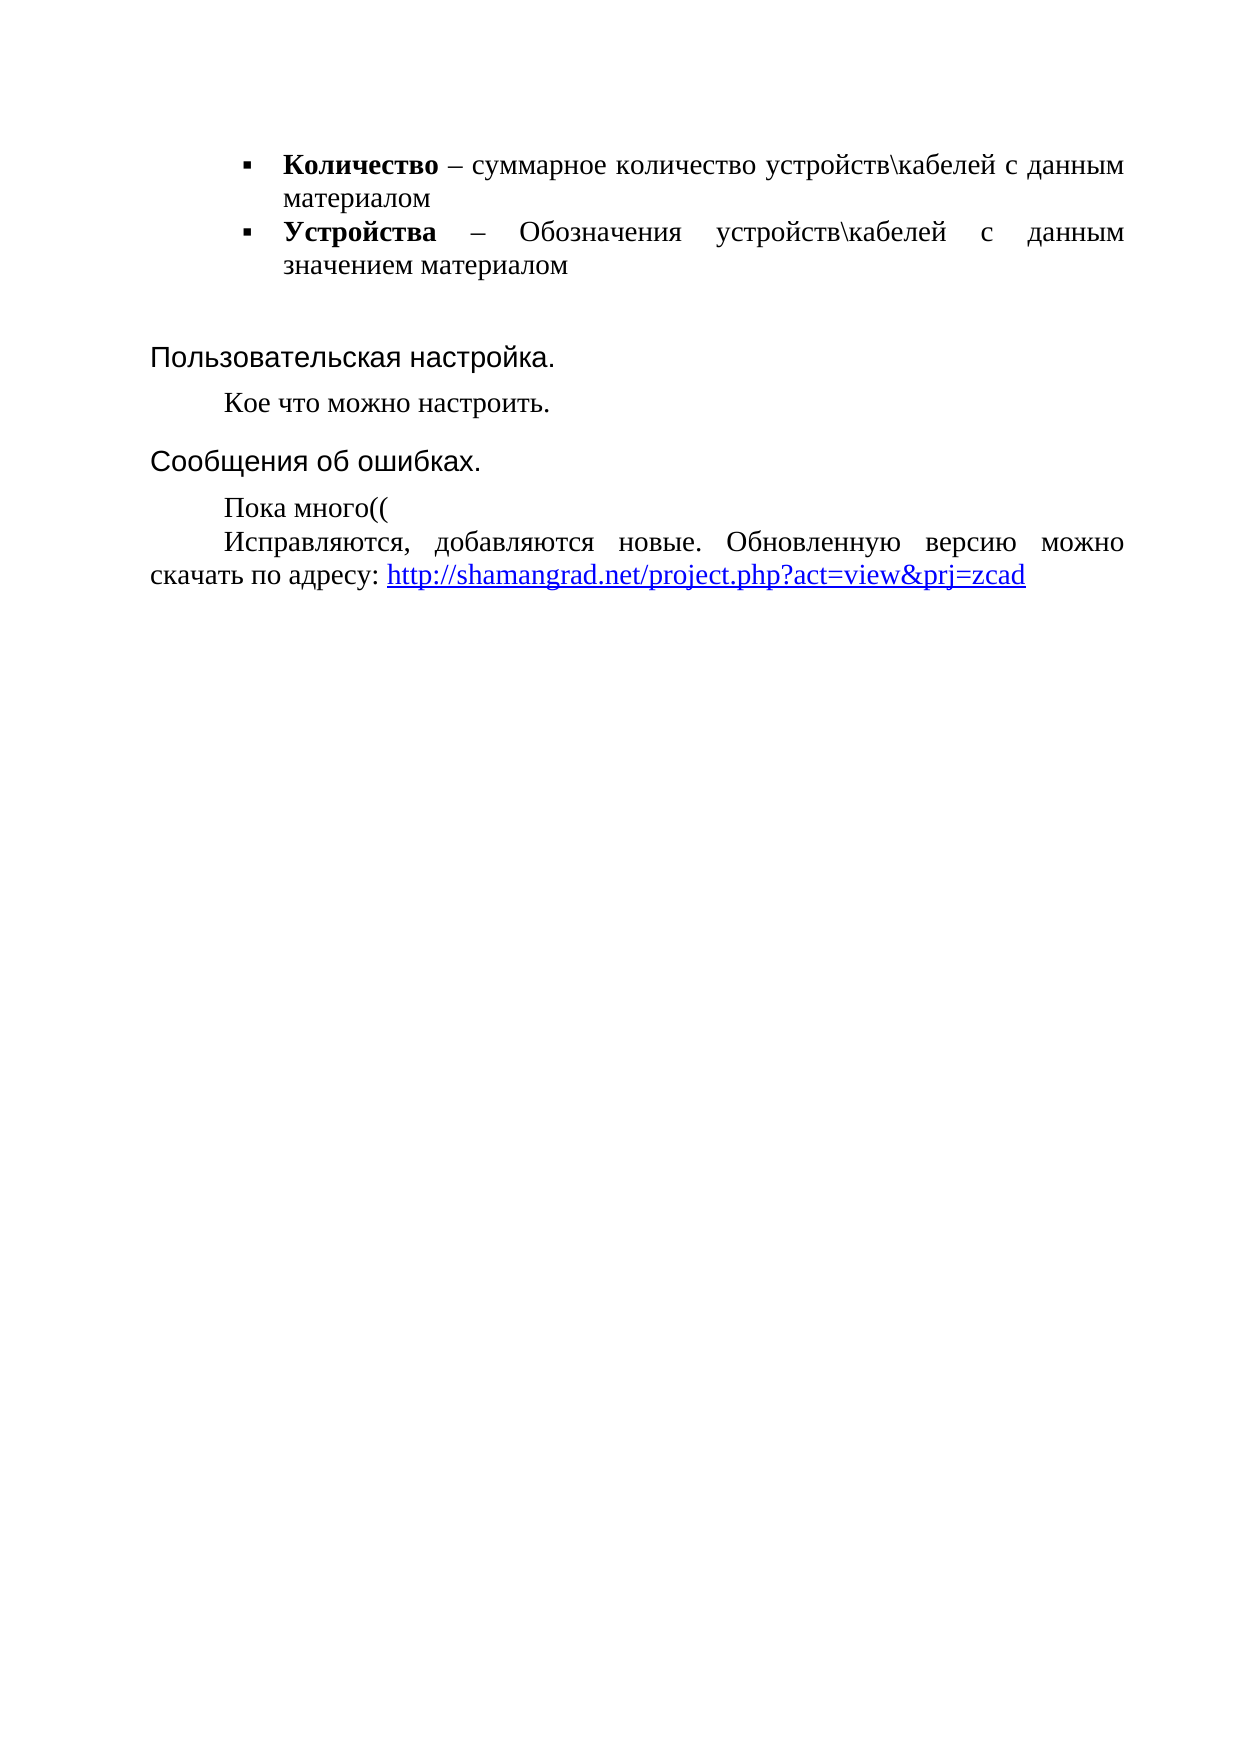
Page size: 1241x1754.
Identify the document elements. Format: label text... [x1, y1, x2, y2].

text Исправляются, добавляются новые. Обновленную версию можно скачать по адресу: http://shamangrad.net/project.php?act=view&prj=zcad [150, 524, 1125, 591]
list Устройства – Обозначения устройств\кабелей с данным значением материалом [241, 214, 1125, 281]
title Пользовательская настройка. [150, 339, 1125, 373]
text Пока много(( [150, 490, 1125, 524]
text Кое что можно настроить. [150, 386, 1125, 419]
title Сообщения об ошибках. [150, 444, 1125, 478]
list Количество – суммарное количество устройств\кабелей с данным материалом [241, 147, 1125, 214]
